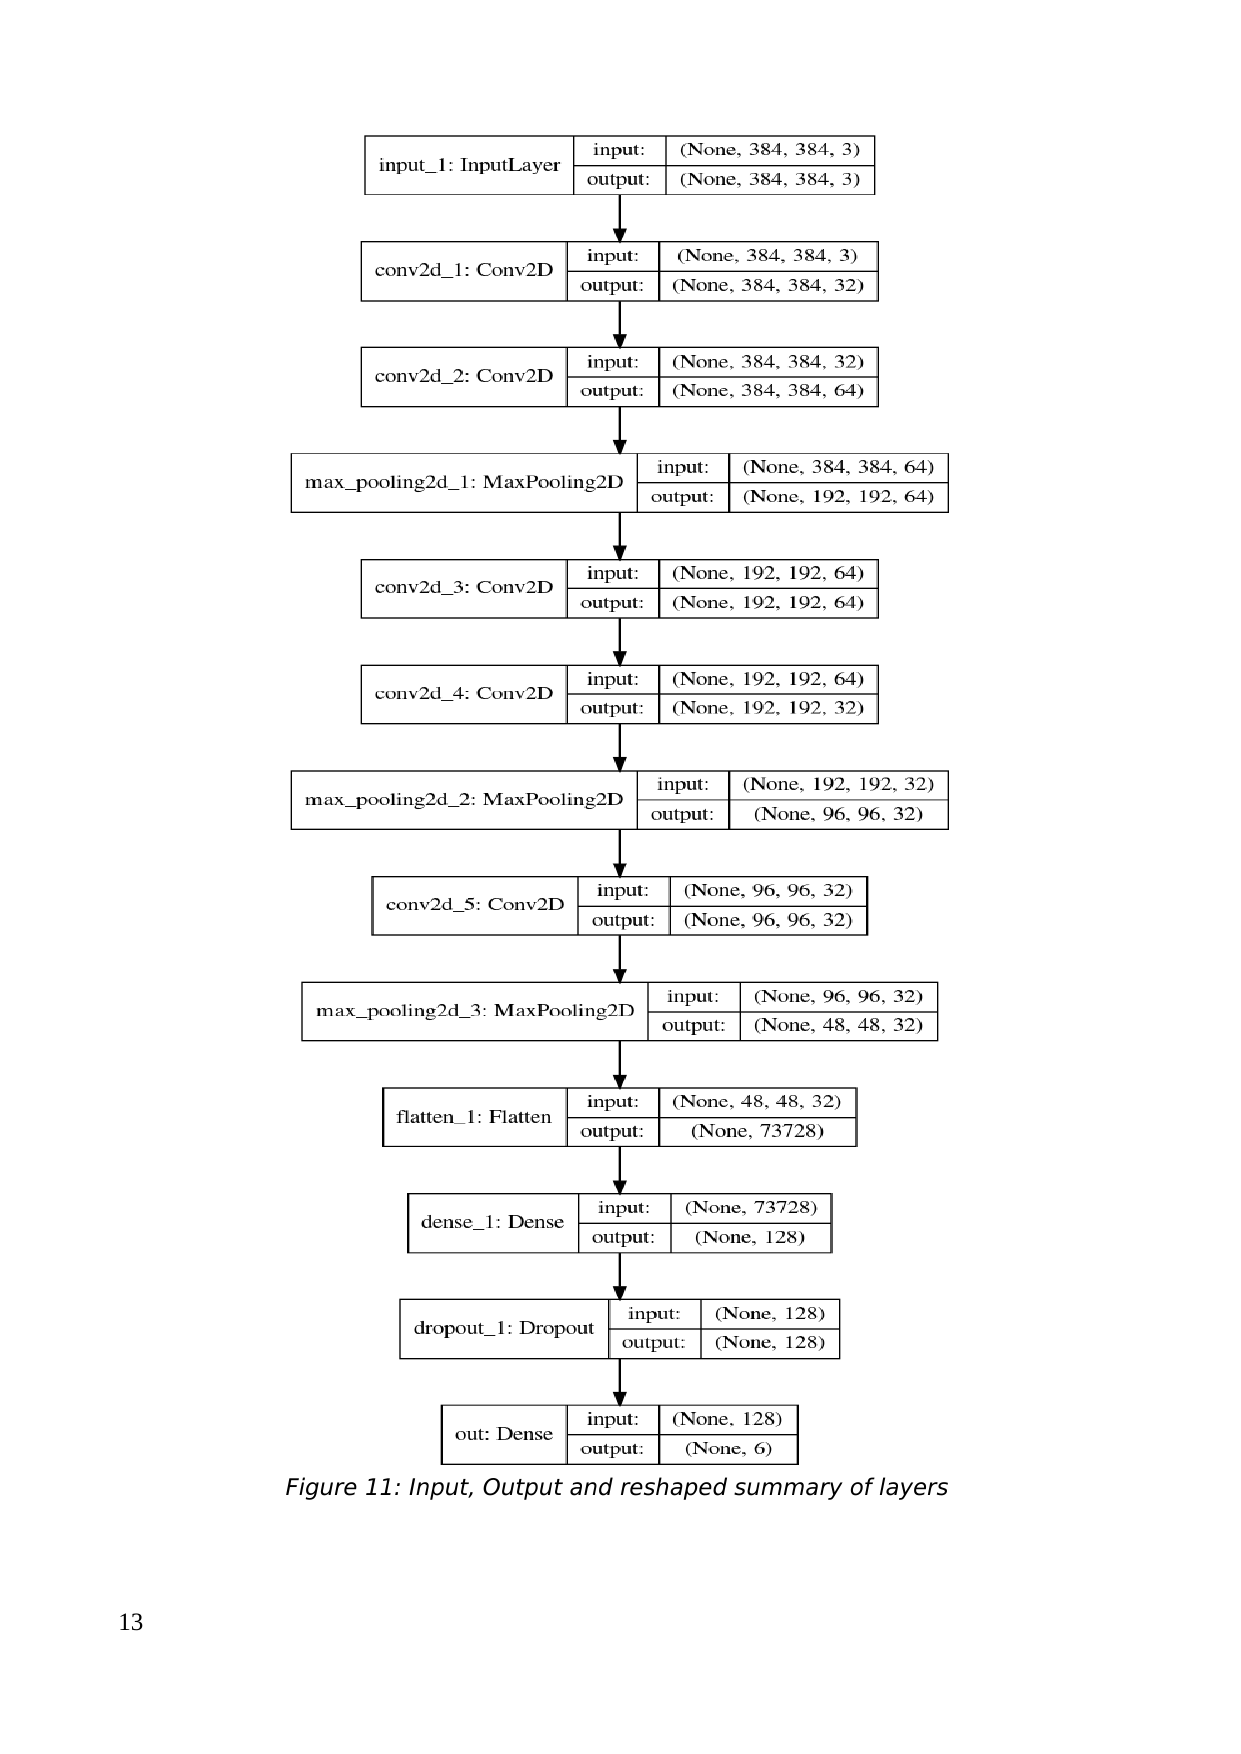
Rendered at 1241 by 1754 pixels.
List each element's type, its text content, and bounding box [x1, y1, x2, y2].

text Figure 11: Input, Output and reshaped summary of layers [285, 1469, 955, 1501]
picture [285, 130, 955, 1469]
